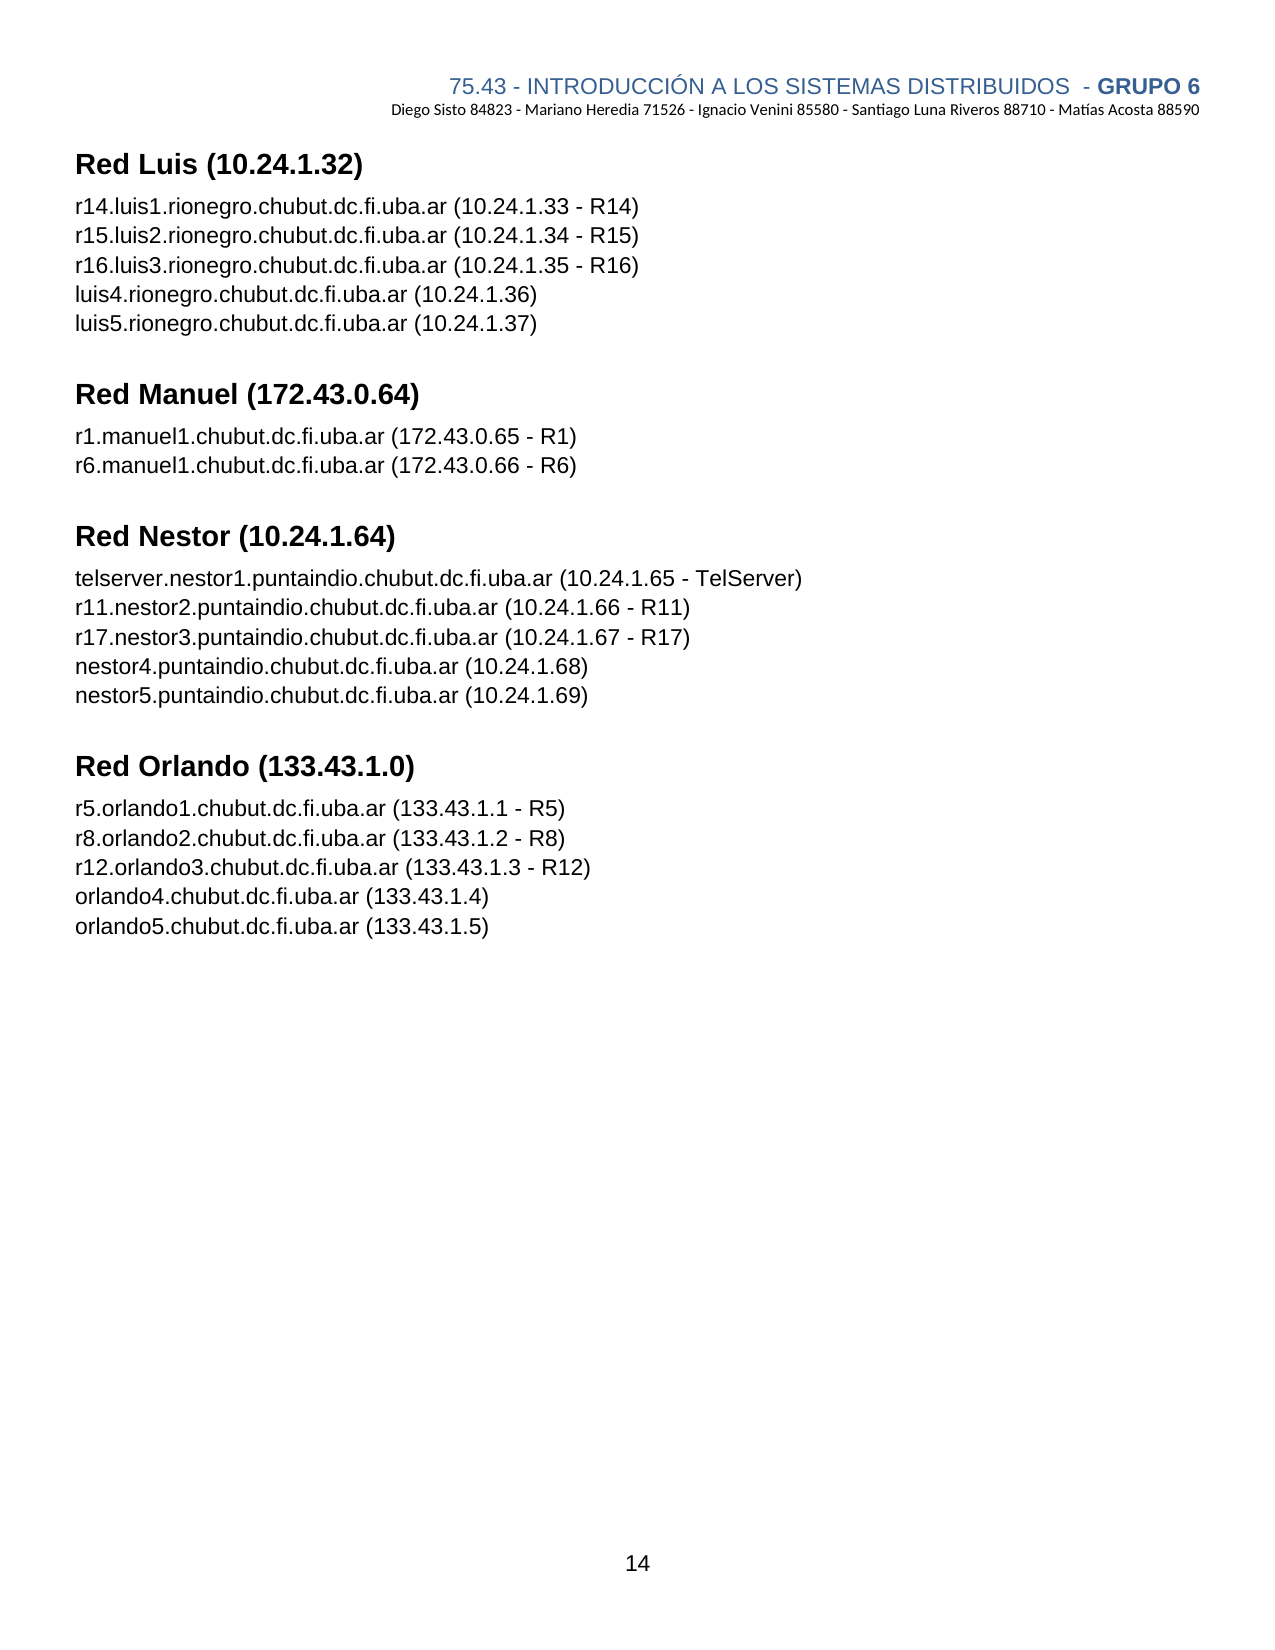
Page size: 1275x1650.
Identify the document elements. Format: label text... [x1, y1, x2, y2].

text orlando4.chubut.dc.fi.uba.ar (133.43.1.4) [75, 884, 1200, 909]
text telserver.nestor1.puntaindio.chubut.dc.fi.uba.ar (10.24.1.65 - TelServer) [75, 566, 1200, 591]
text r5.orlando1.chubut.dc.fi.uba.ar (133.43.1.1 - R5) [75, 796, 1200, 821]
subtitle Red Nestor (10.24.1.64) [75, 520, 1200, 553]
text r11.nestor2.puntaindio.chubut.dc.fi.uba.ar (10.24.1.66 - R11) [75, 595, 1200, 621]
text r16.luis3.rionegro.chubut.dc.fi.uba.ar (10.24.1.35 - R16) [75, 252, 1200, 278]
text luis5.rionegro.chubut.dc.fi.uba.ar (10.24.1.37) [75, 311, 1200, 337]
text r15.luis2.rionegro.chubut.dc.fi.uba.ar (10.24.1.34 - R15) [75, 223, 1200, 249]
text luis4.rionegro.chubut.dc.fi.uba.ar (10.24.1.36) [75, 282, 1200, 307]
text orlando5.chubut.dc.fi.uba.ar (133.43.1.5) [75, 913, 1200, 939]
text nestor4.puntaindio.chubut.dc.fi.uba.ar (10.24.1.68) [75, 654, 1200, 679]
subtitle Red Orlando (133.43.1.0) [75, 750, 1200, 783]
subtitle Red Manuel (172.43.0.64) [75, 378, 1200, 411]
text r17.nestor3.puntaindio.chubut.dc.fi.uba.ar (10.24.1.67 - R17) [75, 624, 1200, 650]
text r6.manuel1.chubut.dc.fi.uba.ar (172.43.0.66 - R6) [75, 453, 1200, 479]
text nestor5.puntaindio.chubut.dc.fi.uba.ar (10.24.1.69) [75, 683, 1200, 709]
text r8.orlando2.chubut.dc.fi.uba.ar (133.43.1.2 - R8) [75, 825, 1200, 851]
subtitle Red Luis (10.24.1.32) [75, 148, 1200, 181]
text r1.manuel1.chubut.dc.fi.uba.ar (172.43.0.65 - R1) [75, 424, 1200, 449]
text r12.orlando3.chubut.dc.fi.uba.ar (133.43.1.3 - R12) [75, 854, 1200, 880]
text r14.luis1.rionegro.chubut.dc.fi.uba.ar (10.24.1.33 - R14) [75, 194, 1200, 219]
